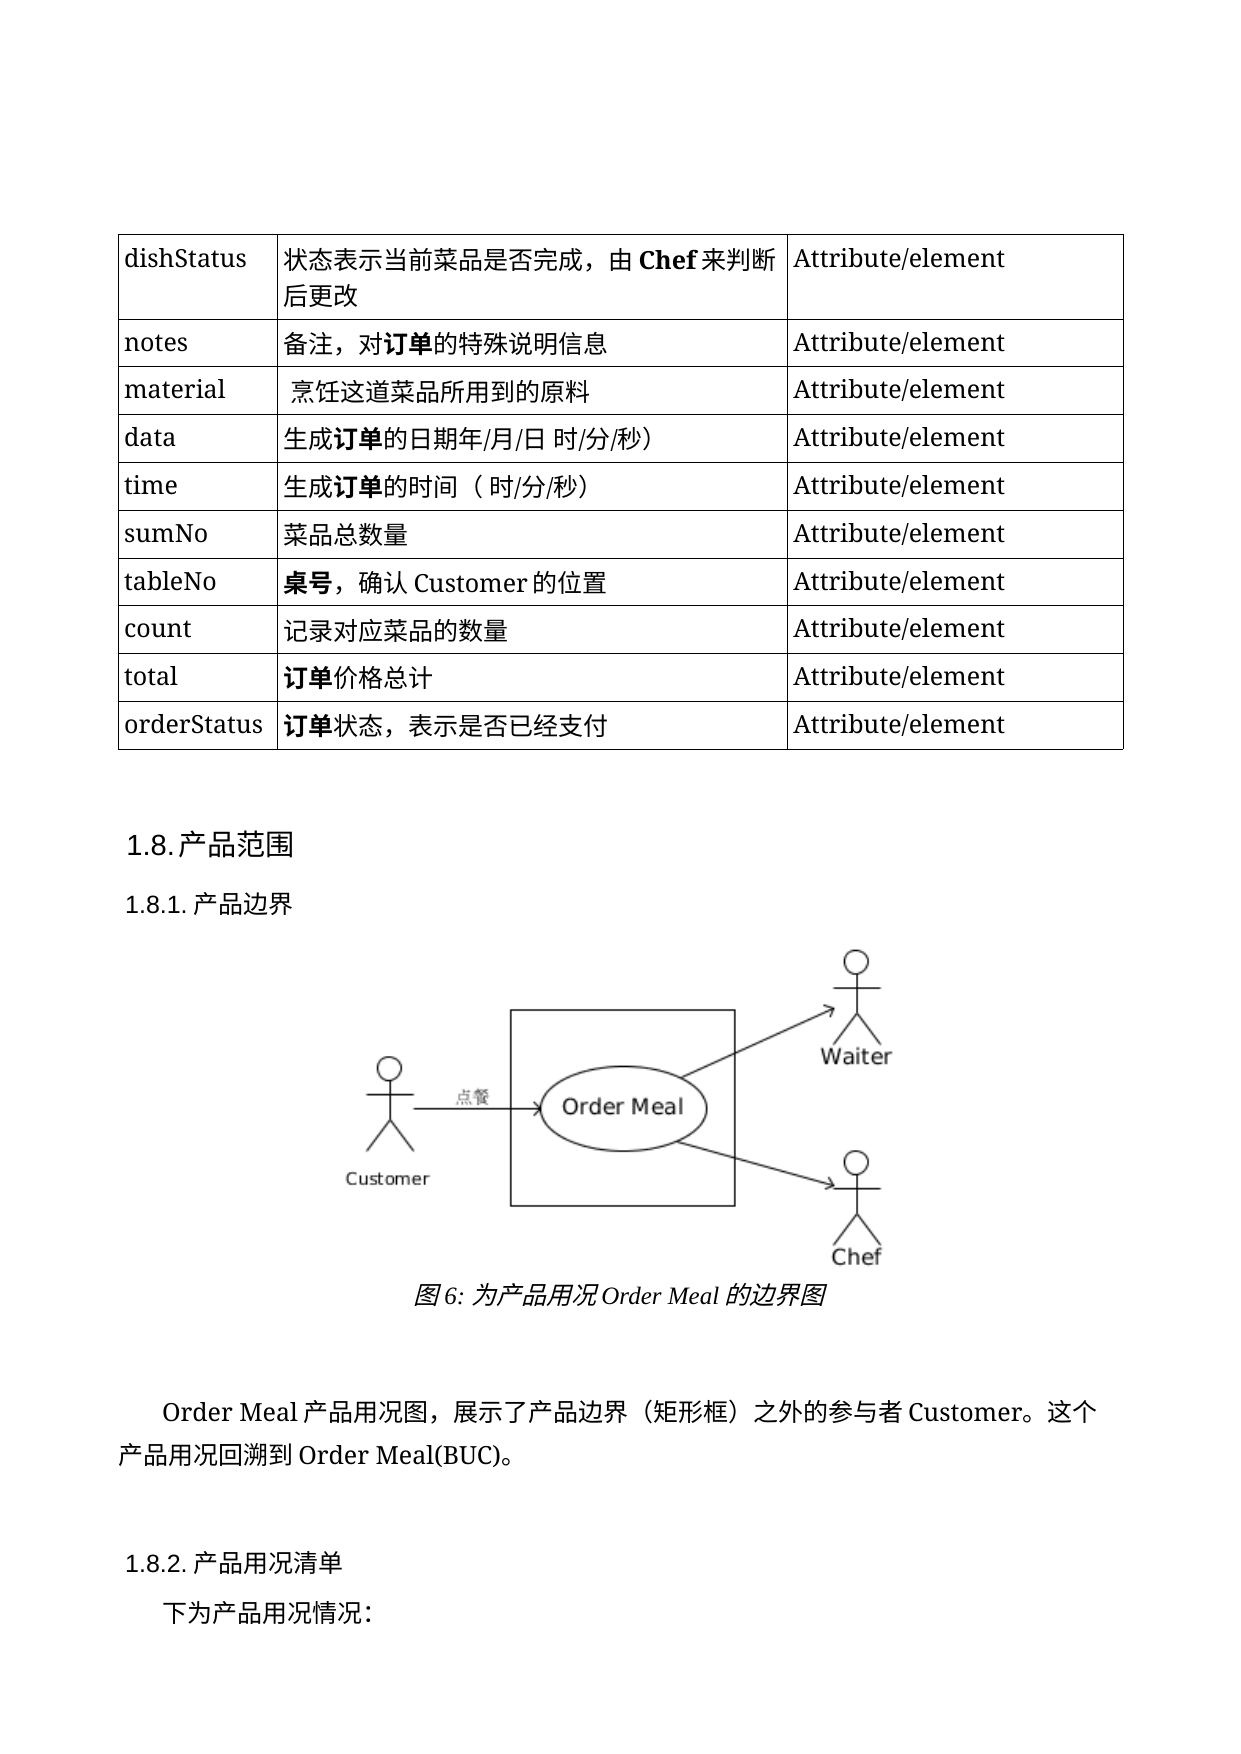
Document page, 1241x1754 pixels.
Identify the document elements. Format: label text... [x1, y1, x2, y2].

table_cell notes [119, 320, 277, 366]
table_cell 菜品总数量 [278, 511, 787, 557]
table_cell 记录对应菜品的数量 [278, 606, 787, 653]
table_cell 备注，对订单的特殊说明信息 [278, 320, 787, 366]
table_cell 订单价格总计 [278, 654, 787, 701]
table_cell Attribute/element [788, 511, 1123, 557]
table_cell data [119, 415, 277, 462]
table_cell time [119, 463, 277, 510]
table_cell 烹饪这道菜品所用到的原料 [278, 367, 787, 414]
table_cell Attribute/element [788, 415, 1123, 462]
table_cell Attribute/element [788, 702, 1123, 749]
table_cell Attribute/element [788, 367, 1123, 414]
text 图 6: 为产品用况Order Meal的边界图 [332, 940, 908, 1312]
table_cell dishStatus [119, 235, 277, 318]
table_cell Attribute/element [788, 463, 1123, 510]
text 下为产品用况情况： [118, 1593, 1122, 1629]
table_cell 订单状态，表示是否已经支付 [278, 702, 787, 749]
table_cell total [119, 654, 277, 701]
table_cell tableNo [119, 559, 277, 605]
subtitle 产品边界 [118, 884, 1122, 920]
table_cell 生成订单的日期年/月/日 时/分/秒） [278, 415, 787, 462]
text Order Meal产品用况图，展示了产品边界（矩形框）之外的参与者Customer。这个产品用况回溯到Order Meal(BUC)。 [118, 1392, 1122, 1472]
table_cell 状态表示当前菜品是否完成，由Chef来判断后更改 [278, 235, 787, 318]
picture [338, 940, 902, 1276]
table_cell sumNo [119, 511, 277, 557]
subtitle 产品用况清单 [118, 1543, 1122, 1580]
table_cell Attribute/element [788, 235, 1123, 318]
table_cell 桌号，确认Customer的位置 [278, 559, 787, 605]
table_cell Attribute/element [788, 654, 1123, 701]
table_cell material [119, 367, 277, 414]
table_cell Attribute/element [788, 559, 1123, 605]
table_cell orderStatus [119, 702, 277, 749]
table_cell Attribute/element [788, 320, 1123, 366]
table_cell count [119, 606, 277, 653]
table_cell Attribute/element [788, 606, 1123, 653]
subtitle 产品范围 [118, 822, 1122, 864]
table_cell 生成订单的时间（ 时/分/秒） [278, 463, 787, 510]
